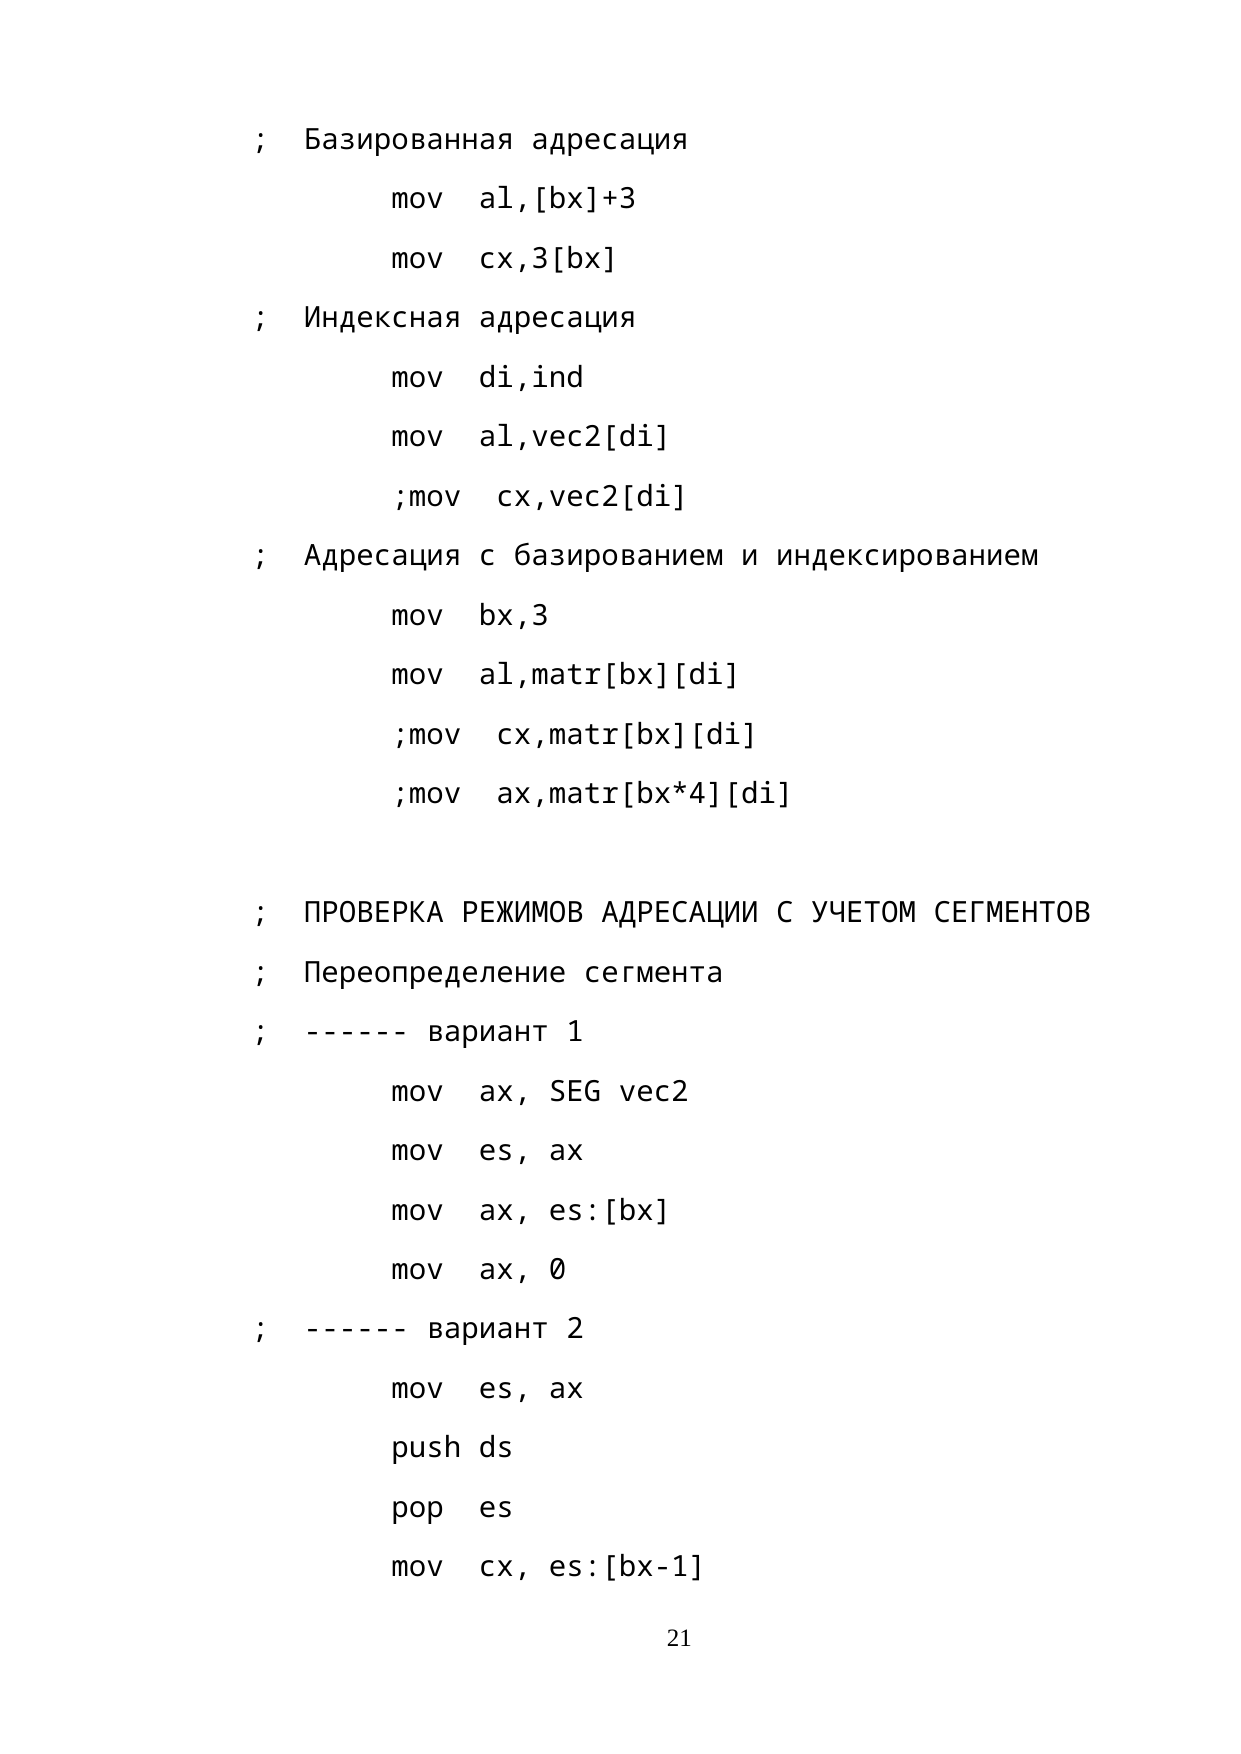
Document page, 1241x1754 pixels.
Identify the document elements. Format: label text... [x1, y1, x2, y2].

text ; ПРОВЕРКА РЕЖИМОВ АДРЕСАЦИИ С УЧЕТОМ СЕГМЕНТОВ [177, 891, 1181, 931]
text mov di,ind [177, 356, 1181, 396]
text mov es, ax [177, 1367, 1181, 1407]
text mov cx,3[bx] [177, 237, 1181, 277]
text mov ax, 0 [177, 1248, 1181, 1288]
text ; Базированная адресация [177, 118, 1181, 158]
text ; ------ вариант 2 [177, 1308, 1181, 1347]
text mov es, ax [177, 1129, 1181, 1169]
text ;mov cx,vec2[di] [177, 475, 1181, 515]
text mov ax, es:[bx] [177, 1189, 1181, 1228]
text mov al,matr[bx][di] [177, 653, 1181, 693]
text push ds [177, 1427, 1181, 1466]
text ; Переопределение сегмента [177, 951, 1181, 991]
text mov ax, SEG vec2 [177, 1070, 1181, 1109]
text mov al,[bx]+3 [177, 178, 1181, 217]
text ; Индексная адресация [177, 297, 1181, 336]
text ;mov ax,matr[bx*4][di] [177, 772, 1181, 812]
text mov bx,3 [177, 594, 1181, 634]
text ;mov cx,matr[bx][di] [177, 713, 1181, 753]
text mov al,vec2[di] [177, 416, 1181, 455]
text mov cx, es:[bx-1] [177, 1546, 1181, 1585]
text ; Адресация с базированием и индексированием [177, 534, 1181, 574]
text pop es [177, 1486, 1181, 1526]
text ; ------ вариант 1 [177, 1010, 1181, 1050]
